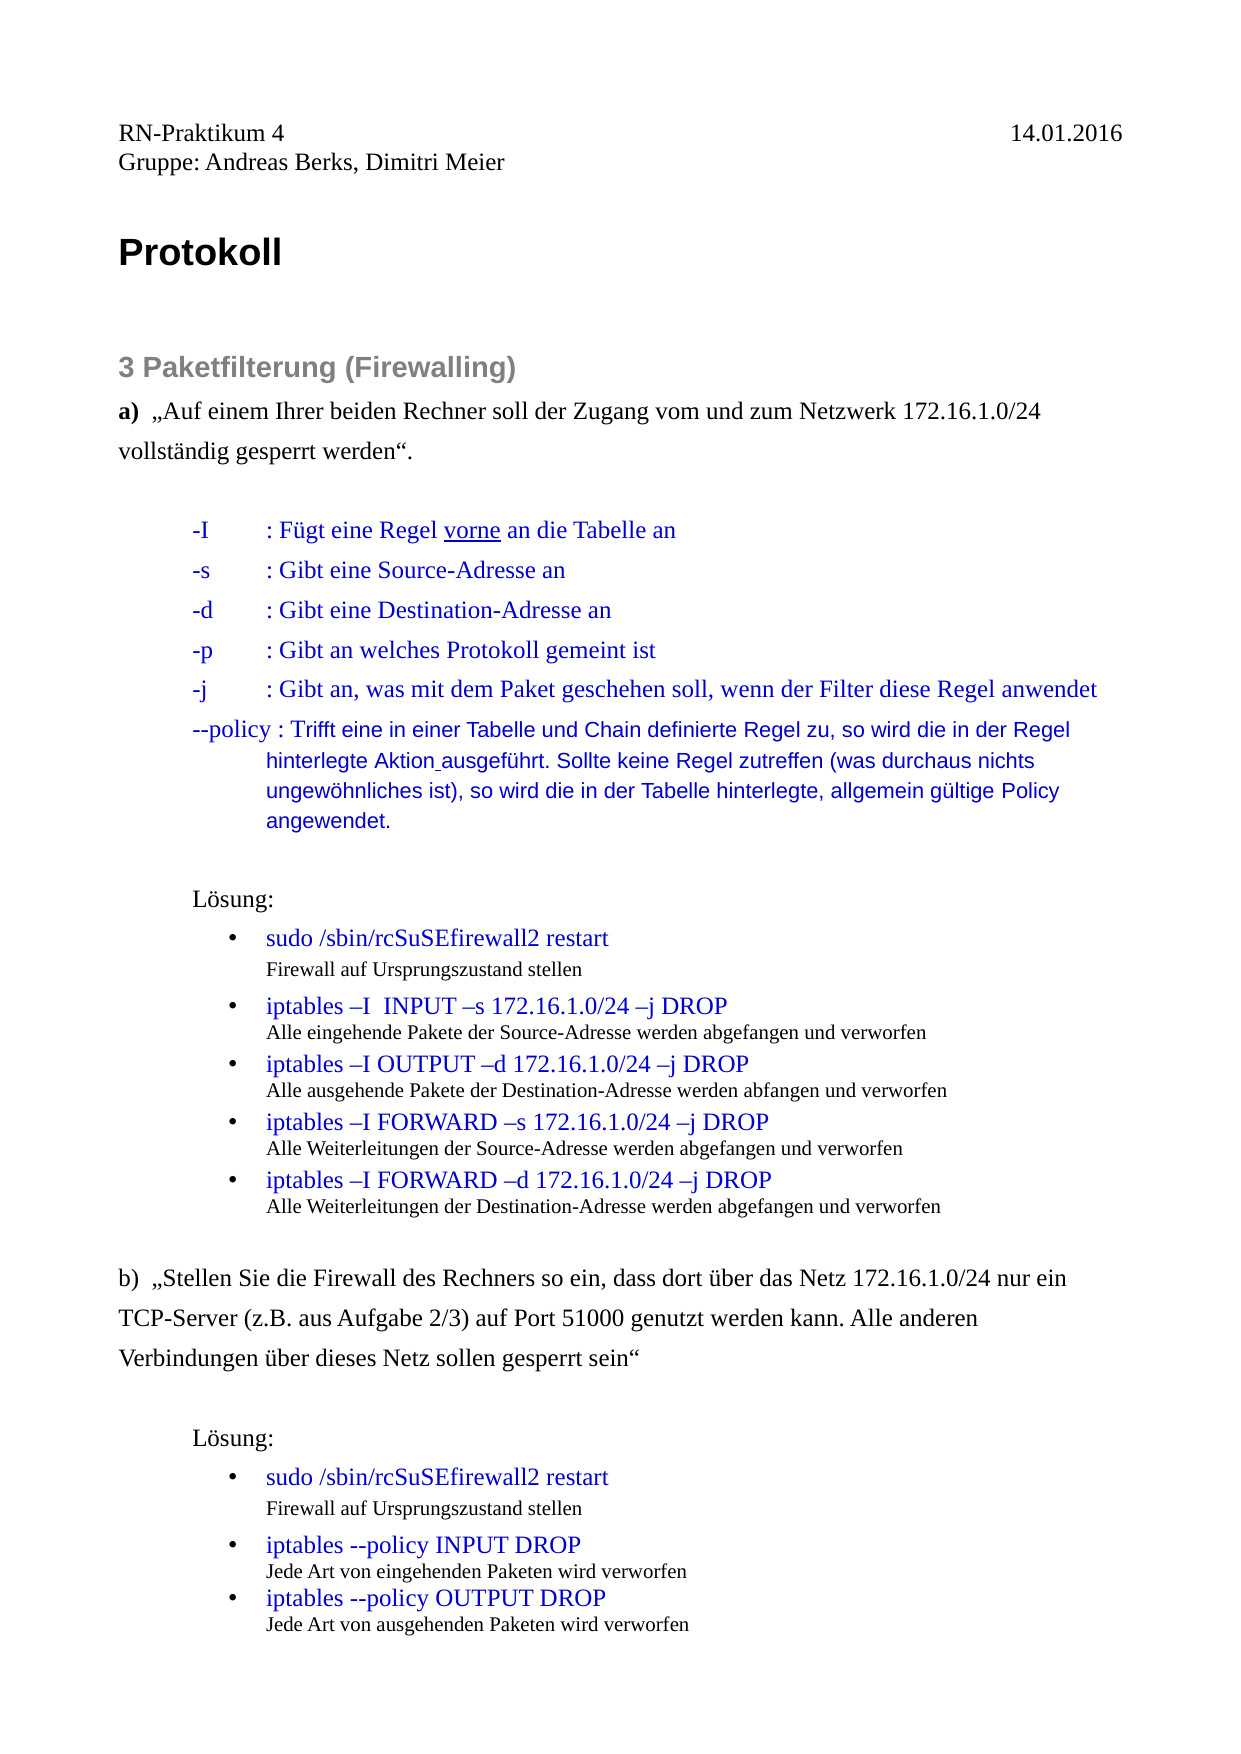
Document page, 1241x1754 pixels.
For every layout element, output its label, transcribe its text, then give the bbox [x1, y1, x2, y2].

text -p : Gibt an welches Protokoll gemeint ist [118, 635, 1122, 663]
text -s : Gibt eine Source-Adresse an [118, 555, 1122, 584]
text Verbindungen über dieses Netz sollen gesperrt sein“ [118, 1343, 1122, 1372]
list iptables –I INPUT –s 172.16.1.0/24 –j DROP Alle eingehende Pakete der Source-Adresse werden abgefangen und verworfen [228, 991, 1122, 1044]
text -I : Fügt eine Regel vorne an die Tabelle an [118, 515, 1122, 544]
text TCP-Server (z.B. aus Aufgabe 2/3) auf Port 51000 genutzt werden kann. Alle anderen [118, 1303, 1122, 1332]
list iptables --policy OUTPUT DROP Jede Art von ausgehenden Paketen wird verworfen [228, 1583, 1122, 1636]
text vollständig gesperrt werden“. [118, 436, 1122, 464]
text Lösung: [118, 1423, 1122, 1451]
list iptables –I FORWARD –s 172.16.1.0/24 –j DROP Alle Weiterleitungen der Source-Adresse werden abgefangen und verworfen [228, 1107, 1122, 1160]
text a) „Auf einem Ihrer beiden Rechner soll der Zugang vom und zum Netzwerk 172.16.1.0/24 [118, 396, 1122, 425]
list sudo /sbin/rcSuSEfirewall2 restart Firewall auf Ursprungszustand stellen [228, 1462, 1122, 1520]
list iptables –I FORWARD –d 172.16.1.0/24 –j DROP Alle Weiterleitungen der Destination-Adresse werden abgefangen und verworfen [228, 1166, 1122, 1218]
list iptables –I OUTPUT –d 172.16.1.0/24 –j DROP Alle ausgehende Pakete der Destination-Adresse werden abfangen und verworfen [228, 1049, 1122, 1102]
text -j : Gibt an, was mit dem Paket geschehen soll, wenn der Filter diese Regel anwendet [118, 674, 1122, 703]
subtitle 3 Paketfilterung (Firewalling) [118, 350, 1122, 383]
text --policy : Trifft eine in einer Tabelle und Chain definierte Regel zu, so wird die in der Regel hinterlegte Aktion ausgeführt. Sollte keine Regel zutreffen (was durchaus nichts ungewöhnliches ist), so wird die in der Tabelle hinterlegte, allgemein gültige Policy angewendet. [118, 714, 1122, 834]
text Lösung: [118, 884, 1122, 912]
text b) „Stellen Sie die Firewall des Rechners so ein, dass dort über das Netz 172.16.1.0/24 nur ein [118, 1263, 1122, 1292]
list iptables --policy INPUT DROP Jede Art von eingehenden Paketen wird verworfen [228, 1530, 1122, 1583]
subtitle Protokoll [118, 230, 1122, 274]
text -d : Gibt eine Destination-Adresse an [118, 595, 1122, 624]
list sudo /sbin/rcSuSEfirewall2 restart Firewall auf Ursprungszustand stellen [228, 923, 1122, 981]
